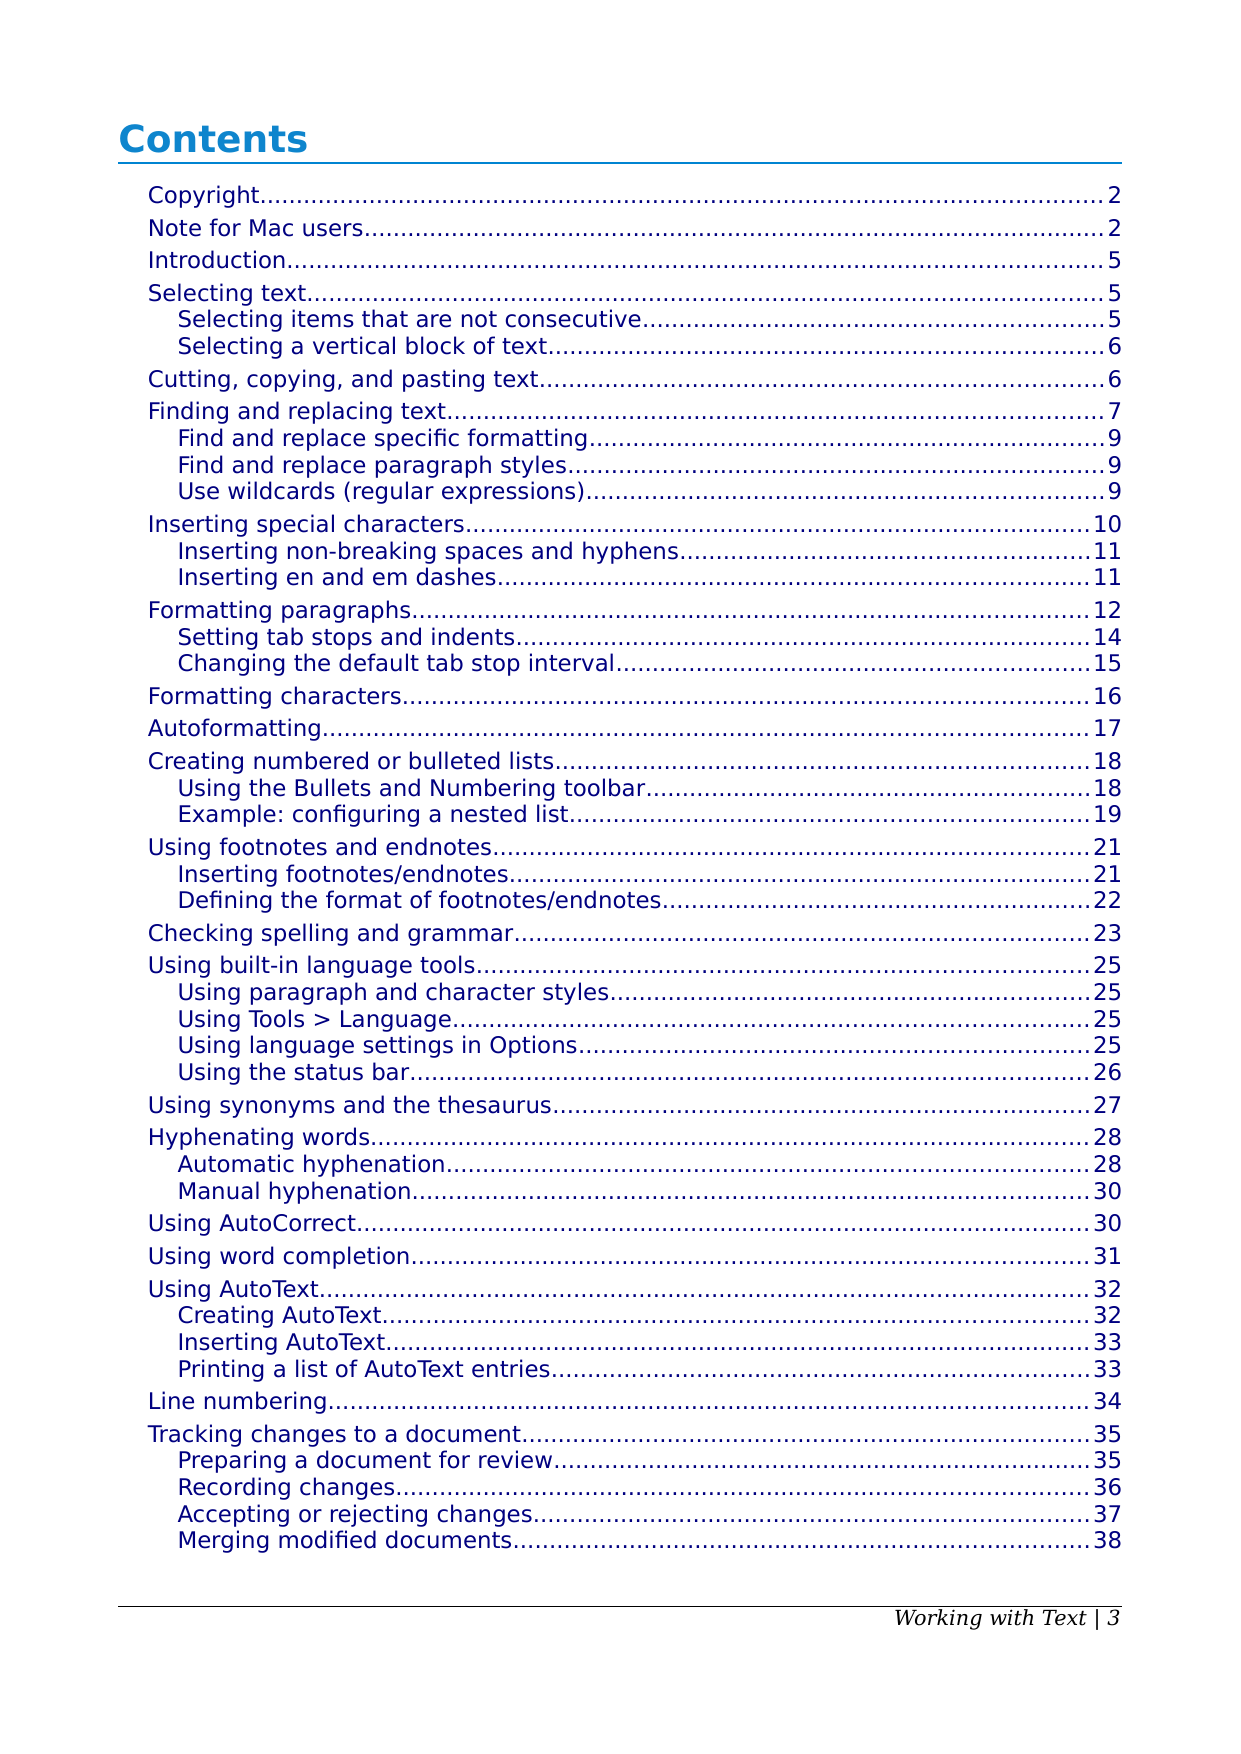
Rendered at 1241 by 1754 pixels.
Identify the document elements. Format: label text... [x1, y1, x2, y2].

text Preparing a document for review 35 [177, 1448, 1122, 1474]
text Contents [118, 118, 1122, 162]
text Recording changes 36 [177, 1474, 1122, 1501]
text Using AutoCorrect 30 [148, 1211, 1122, 1237]
text Using built-in language tools 25 [148, 953, 1122, 979]
text Creating AutoText 32 [177, 1302, 1122, 1329]
text Defining the format of footnotes/endnotes 22 [177, 887, 1122, 914]
text Selecting text 5 [148, 280, 1122, 307]
text Finding and replacing text 7 [148, 398, 1122, 425]
text Find and replace paragraph styles 9 [177, 452, 1122, 478]
text Changing the default tab stop interval 15 [177, 650, 1122, 677]
text Printing a list of AutoText entries 33 [177, 1356, 1122, 1382]
text Introduction 5 [148, 247, 1122, 274]
text Using word completion 31 [148, 1243, 1122, 1270]
text Using paragraph and character styles 25 [177, 979, 1122, 1006]
text Using language settings in Options 25 [177, 1033, 1122, 1059]
text Cutting, copying, and pasting text 6 [148, 366, 1122, 393]
text Tracking changes to a document 35 [148, 1421, 1122, 1448]
text Using the Bullets and Numbering toolbar 18 [177, 775, 1122, 802]
text Copyright 2 [148, 182, 1122, 209]
text Automatic hyphenation 28 [177, 1151, 1122, 1178]
text Inserting non-breaking spaces and hyphens 11 [177, 538, 1122, 564]
text Inserting special characters 10 [148, 511, 1122, 538]
text Note for Mac users 2 [148, 215, 1122, 241]
text Checking spelling and grammar 23 [148, 920, 1122, 947]
text Inserting en and em dashes 11 [177, 564, 1122, 591]
text Merging modified documents 38 [177, 1528, 1122, 1554]
text Using footnotes and endnotes 21 [148, 834, 1122, 861]
text Using Tools > Language 25 [177, 1006, 1122, 1033]
text Inserting footnotes/endnotes 21 [177, 861, 1122, 887]
text Hyphenating words 28 [148, 1124, 1122, 1151]
text Selecting items that are not consecutive 5 [177, 307, 1122, 333]
text Use wildcards (regular expressions) 9 [177, 478, 1122, 505]
text Example: configuring a nested list 19 [177, 802, 1122, 828]
text Setting tab stops and indents 14 [177, 624, 1122, 650]
text Selecting a vertical block of text 6 [177, 333, 1122, 360]
text Autoformatting 17 [148, 716, 1122, 742]
text Manual hyphenation 30 [177, 1178, 1122, 1204]
text Inserting AutoText 33 [177, 1329, 1122, 1356]
text Formatting characters 16 [148, 683, 1122, 710]
text Using AutoText 32 [148, 1276, 1122, 1302]
text Using the status bar 26 [177, 1059, 1122, 1086]
text Creating numbered or bulleted lists 18 [148, 748, 1122, 775]
text Using synonyms and the thesaurus 27 [148, 1092, 1122, 1119]
text Accepting or rejecting changes 37 [177, 1501, 1122, 1528]
text Line numbering 34 [148, 1388, 1122, 1415]
text Find and replace specific formatting 9 [177, 425, 1122, 452]
text Formatting paragraphs 12 [148, 597, 1122, 624]
